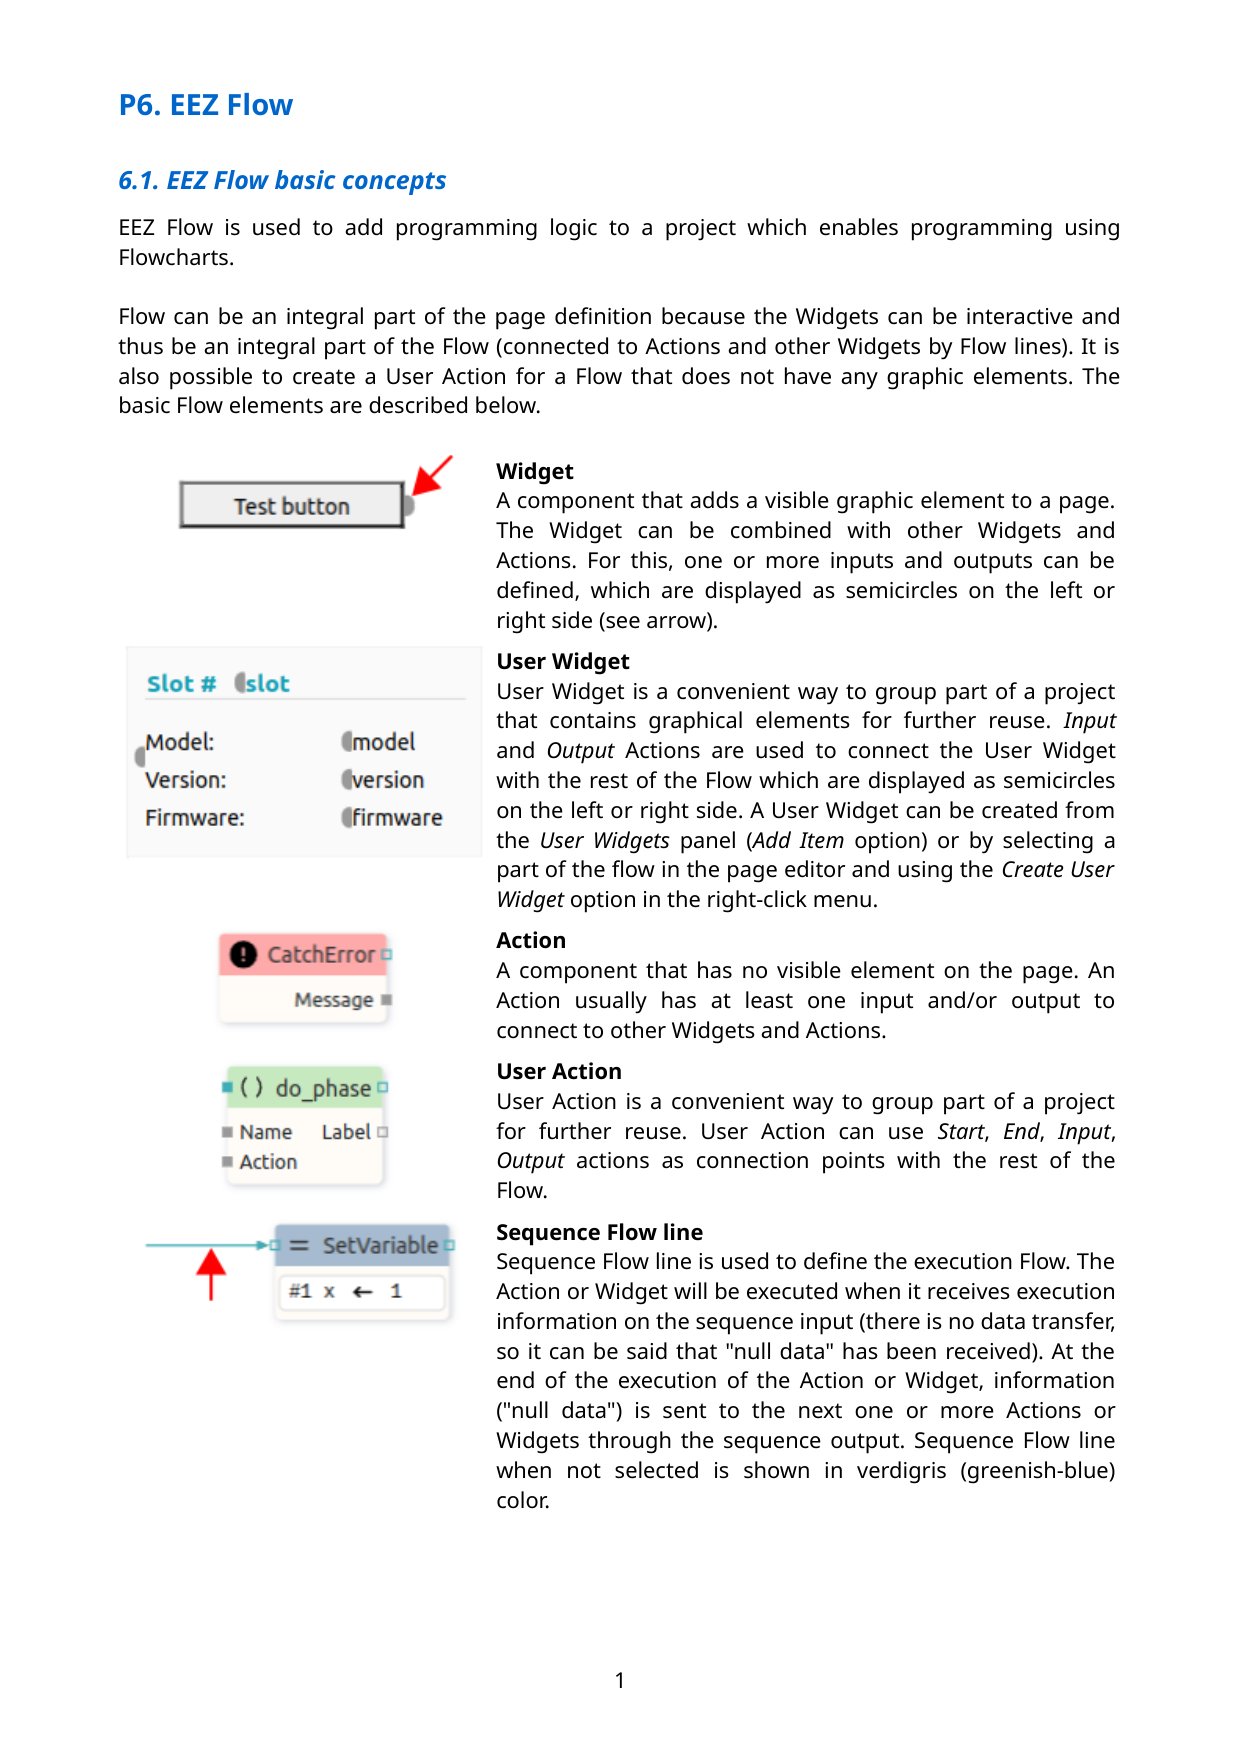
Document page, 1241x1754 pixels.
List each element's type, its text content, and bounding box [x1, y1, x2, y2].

text Flow can be an integral part of the page definition because the Widgets can be interactive and thus be an integral part of the Flow (connected to Actions and other Widgets by Flow lines). It is also possible to create a User Action for a Flow that does not have any graphic elements. The basic Flow elements are described below. [118, 301, 1122, 420]
picture [125, 646, 484, 859]
picture [125, 1056, 484, 1196]
table_cell [118, 920, 490, 1050]
table_cell [118, 1211, 490, 1537]
table_header Widget A component that adds a visible graphic element to a page. The Widget can be combined with other Widgets and Actions. For this, one or more inputs and outputs can be defined, which are displayed as semicircles on the left or right side (see arrow). [490, 450, 1122, 640]
table_cell User Action User Action is a convenient way to group part of a project for further reuse. User Action can use Start, End, Input, Output actions as connection points with the rest of the Flow. [490, 1050, 1122, 1211]
picture [125, 1216, 484, 1331]
table_cell User Widget User Widget is a convenient way to group part of a project that contains graphical elements for further reuse. Input and Output Actions are used to connect the User Widget with the rest of the Flow which are displayed as semicircles on the left or right side. A User Widget can be created from the User Widgets panel (Add Item option) or by selecting a part of the flow in the page editor and using the Create User Widget option in the right-click menu. [490, 640, 1122, 920]
subtitle EEZ Flow [118, 84, 1122, 124]
text EEZ Flow is used to add programming logic to a project which enables programming using Flowcharts. [118, 212, 1122, 271]
subtitle EEZ Flow basic concepts [118, 163, 1122, 197]
table_cell [118, 1050, 490, 1211]
table_cell Action A component that has no visible element on the page. An Action usually has at least one input and/or output to connect to other Widgets and Actions. [490, 920, 1122, 1050]
picture [125, 455, 484, 537]
table_cell Sequence Flow line Sequence Flow line is used to define the execution Flow. The Action or Widget will be executed when it receives execution information on the sequence input (there is no data transfer, so it can be said that "null data" has been received). At the end of the execution of the Action or Widget, information ("null data") is sent to the next one or more Actions or Widgets through the sequence output. Sequence Flow line when not selected is shown in verdigris (greenish-blue) color. [490, 1211, 1122, 1537]
table_cell [118, 859, 490, 920]
picture [125, 925, 484, 1034]
table_cell [118, 640, 490, 858]
table_header [118, 450, 490, 640]
